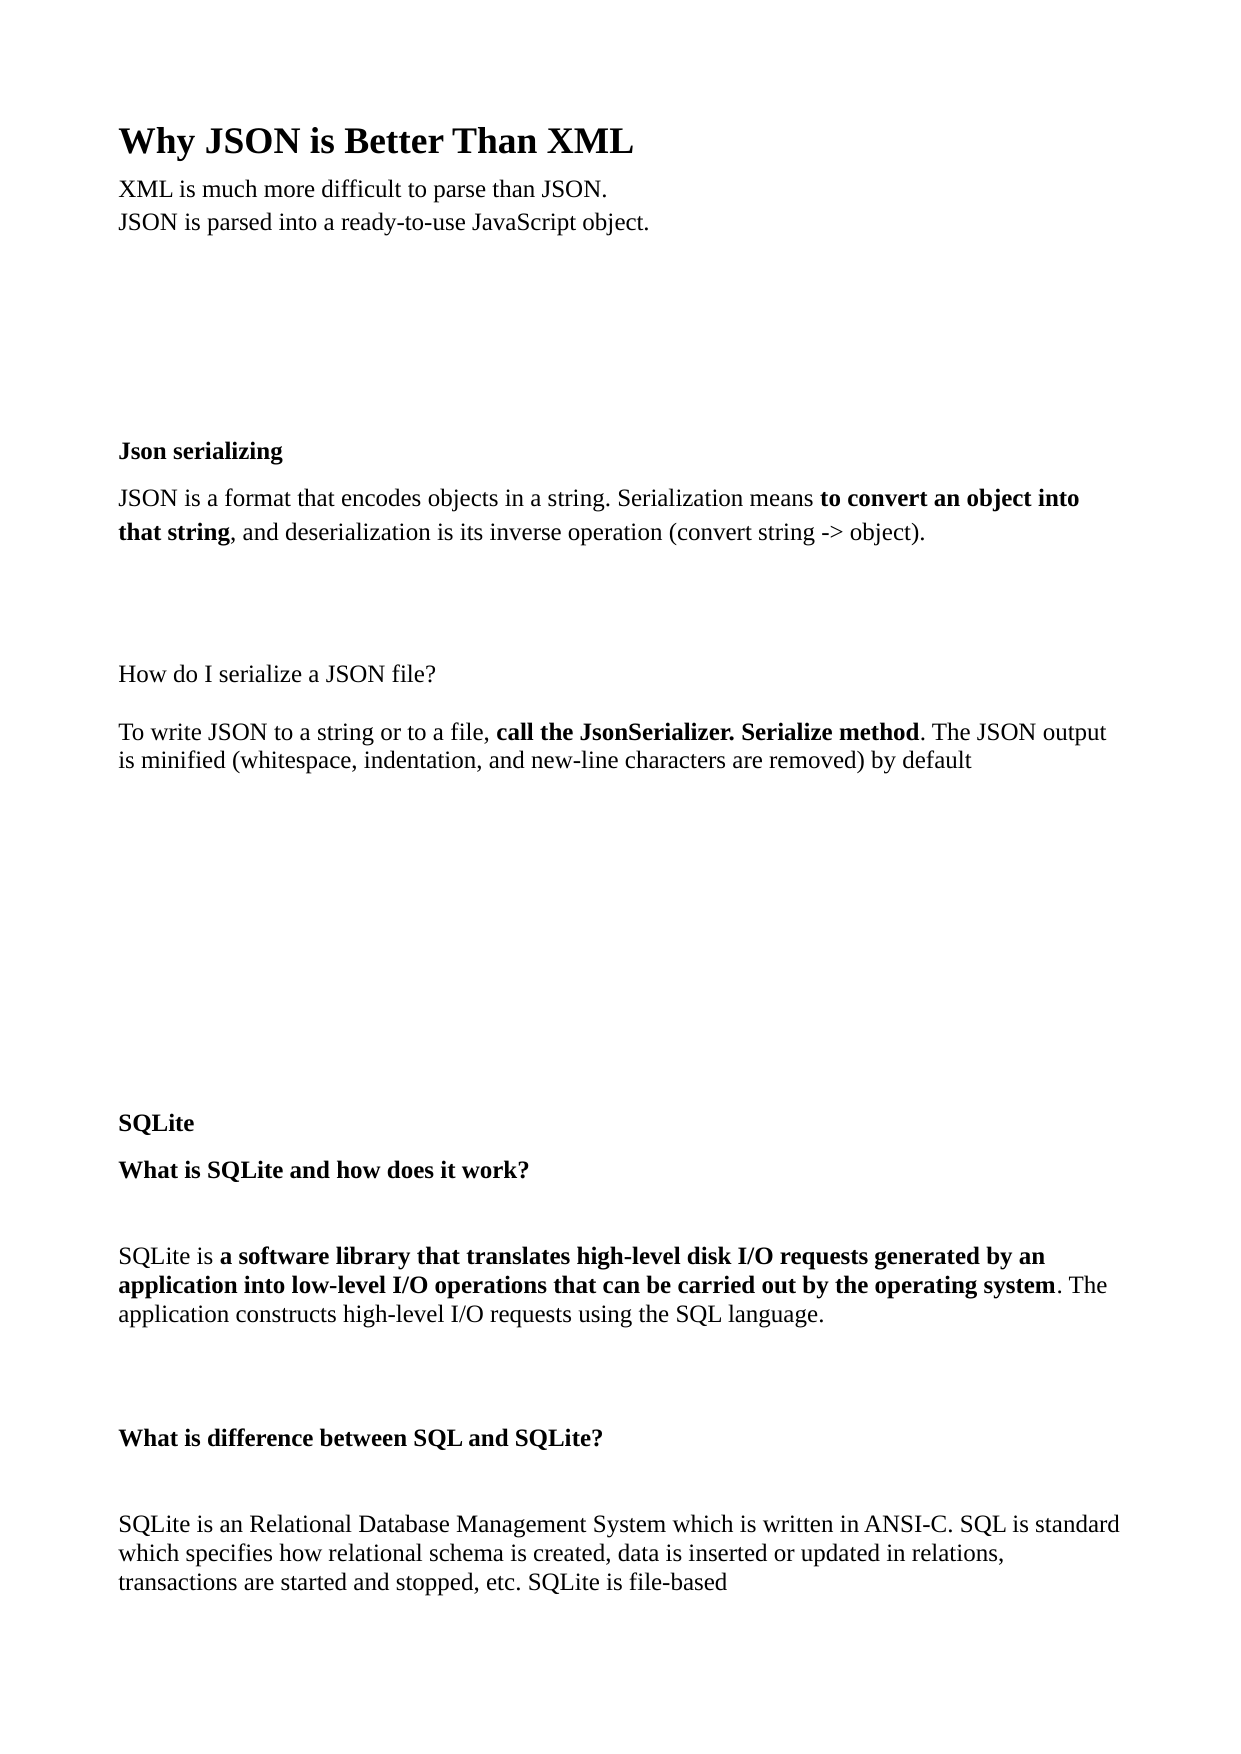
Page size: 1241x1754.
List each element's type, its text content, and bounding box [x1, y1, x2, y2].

text To write JSON to a string or to a file, call the JsonSerializer. Serialize method. The JSON output is minified (whitespace, indentation, and new-line characters are removed) by default [118, 717, 1122, 774]
text What is SQLite and how does it work? [118, 1155, 1122, 1184]
text SQLite [118, 1108, 1122, 1136]
text Json serializing [118, 436, 1122, 465]
text What is difference between SQL and SQLite? [118, 1423, 1122, 1452]
text SQLite is an Relational Database Management System which is written in ANSI-C. SQL is standard which specifies how relational schema is created, data is inserted or updated in relations, transactions are started and stopped, etc. SQLite is file-based [118, 1509, 1122, 1595]
text How do I serialize a JSON file? [118, 659, 1122, 688]
text JSON is a format that encodes objects in a string. Serialization means to convert an object into that string, and deserialization is its inverse operation (convert string -> object). [118, 483, 1122, 545]
text SQLite is a software library that translates high-level disk I/O requests generated by an application into low-level I/O operations that can be carried out by the operating system. The application constructs high-level I/O requests using the SQL language. [118, 1241, 1122, 1328]
subtitle Why JSON is Better Than XML [118, 118, 1122, 161]
text XML is much more difficult to parse than JSON. JSON is parsed into a ready-to-use JavaScript object. [118, 174, 1122, 236]
